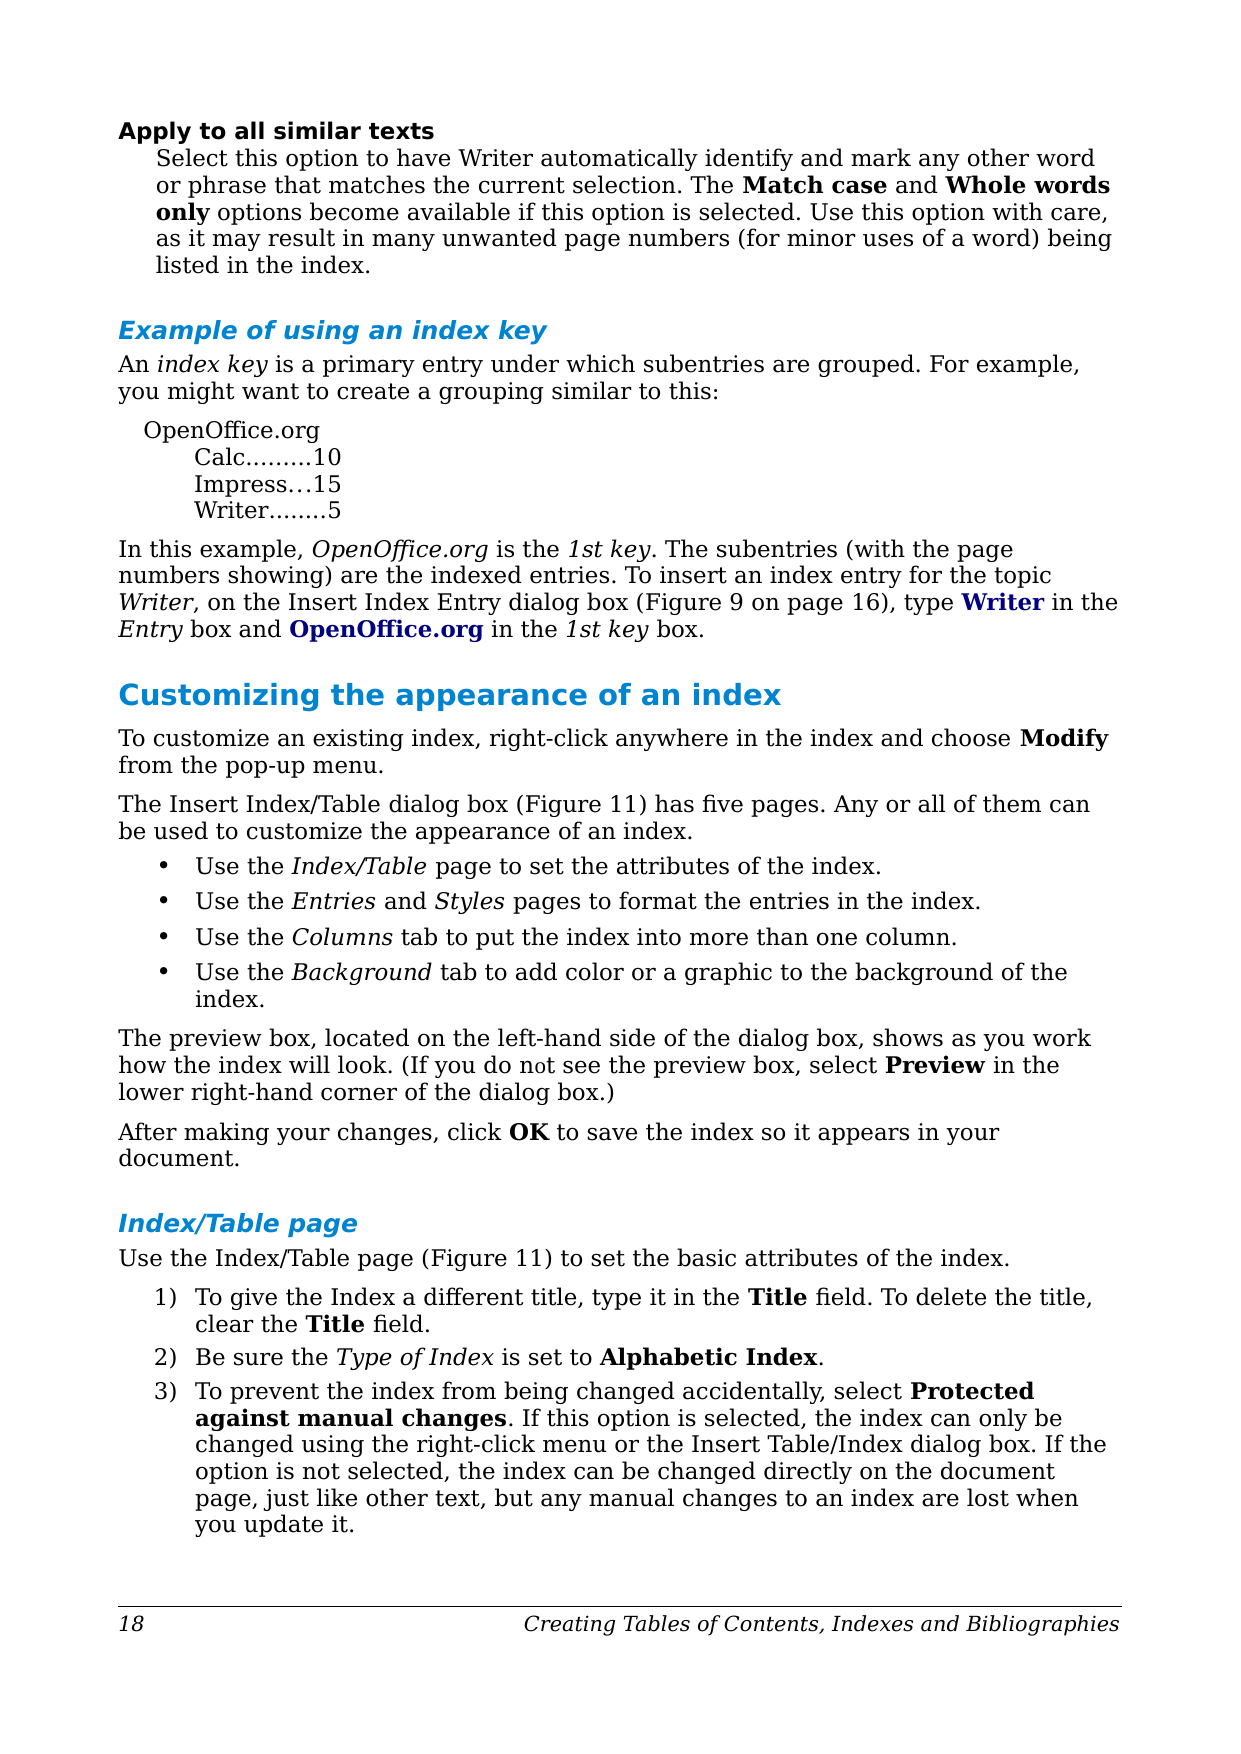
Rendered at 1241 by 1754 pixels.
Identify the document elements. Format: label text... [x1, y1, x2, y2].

list The Insert Index/Table dialog box (Figure 11) has five pages. Any or all of them can be used to customize the appearance of an index. [118, 791, 1122, 844]
text Writer 5 [143, 497, 1122, 524]
subtitle Index/Table page [118, 1209, 1122, 1239]
list Use the Columns tab to put the index into more than one column. [156, 922, 1122, 951]
text In this example, OpenOffice.org is the 1st key. The subentries (with the page numbers showing) are the indexed entries. To insert an index entry for the topic Writer, on the Insert Index Entry dialog box (Figure 9 on page 16), type Writer in the Entry box and OpenOffice.org in the 1st key box. [118, 536, 1122, 643]
text Apply to all similar texts [118, 118, 1122, 145]
text Select this option to have Writer automatically identify and mark any other word or phrase that matches the current selection. The Match case and Whole words only options become available if this option is selected. Use this option with care, as it may result in many unwanted page numbers (for minor uses of a word) being listed in the index. [156, 145, 1122, 279]
subtitle Customizing the appearance of an index [118, 679, 1122, 713]
subtitle Example of using an index key [118, 316, 1122, 345]
list To give the Index a different title, type it in the Title field. To delete the title, clear the Title field. [177, 1284, 1122, 1338]
list Use the Entries and Styles pages to format the entries in the index. [156, 886, 1122, 916]
text The preview box, located on the left-hand side of the dialog box, shows as you work how the index will look. (If you do not see the preview box, select Preview in the lower right-hand corner of the dialog box.) [118, 1026, 1122, 1106]
text To customize an existing index, right-click anywhere in the index and choose Modify from the pop-up menu. [118, 725, 1122, 779]
list Use the Background tab to add color or a graphic to the background of the index. [156, 957, 1122, 1013]
text OpenOffice.org [143, 417, 1122, 444]
text Impress 15 [143, 471, 1122, 497]
list To prevent the index from being changed accidentally, select Protected against manual changes. If this option is selected, the index can only be changed using the right-click menu or the Insert Table/Index dialog box. If the option is not selected, the index can be changed directly on the document page, just like other text, but any manual changes to an index are lost when you update it. [177, 1377, 1122, 1538]
text An index key is a primary entry under which subentries are grouped. For example, you might want to create a grouping similar to this: [118, 352, 1122, 405]
text After making your changes, click OK to save the index so it appears in your document. [118, 1118, 1122, 1172]
list Use the Index/Table page to set the attributes of the index. [156, 851, 1122, 880]
text Use the Index/Table page (Figure 11) to set the basic attributes of the index. [118, 1245, 1122, 1272]
list Be sure the Type of Index is set to Alphabetic Index. [177, 1344, 1122, 1371]
text Calc 10 [143, 444, 1122, 471]
